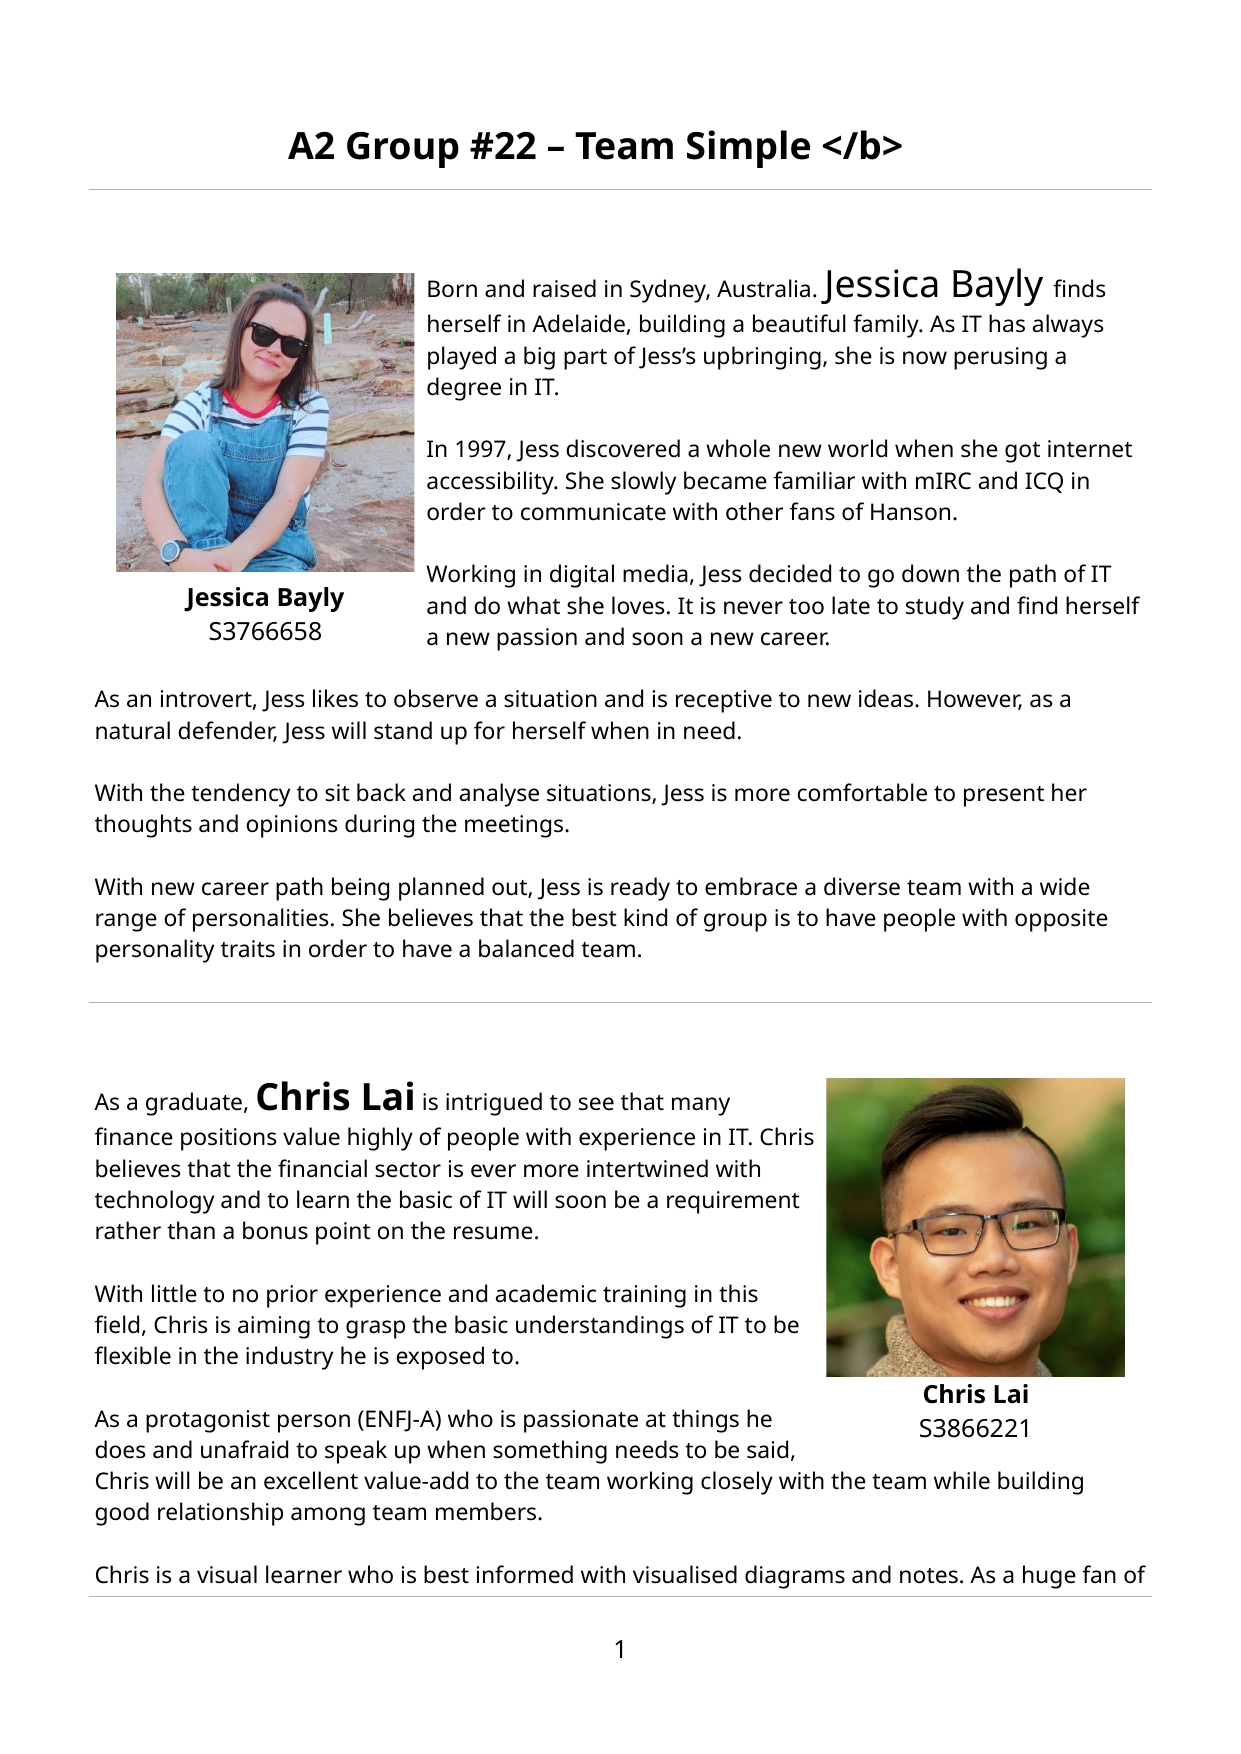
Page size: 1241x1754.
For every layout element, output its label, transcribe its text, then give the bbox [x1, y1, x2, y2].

picture [826, 1078, 1125, 1377]
table_cell As a graduate, Chris Lai is intrigued to see that many finance positions value highly of people with experience in IT. Chris believes that the financial sector is ever more intertwined with technology and to learn the basic of IT will soon be a requirement rather than a bonus point on the resume. With little to no prior experience and academic training in this field, Chris is aiming to grasp the basic understandings of IT to be flexible in the industry he is exposed to. As a protagonist person (ENFJ-A) who is passionate at things he does and unafraid to speak up when something needs to be said, Chris will be an excellent value-add to the team working closely with the team while building good relationship among team members. Chris is a visual learner who is best informed with visualised diagrams and notes. As a huge fan of [89, 1003, 1152, 1596]
table_cell Born and raised in Sydney, Australia. Jessica Bayly finds herself in Adelaide, building a beautiful family. As IT has always played a big part of Jess’s upbringing, she is now perusing a degree in IT. In 1997, Jess discovered a whole new world when she got internet accessibility. She slowly became familiar with mIRC and ICQ in order to communicate with other fans of Hanson. Working in digital media, Jess decided to go down the path of IT and do what she loves. It is never too late to study and find herself a new passion and soon a new career. As an introvert, Jess likes to observe a situation and is receptive to new ideas. However, as a natural defender, Jess will stand up for herself when in need. With the tendency to sit back and analyse situations, Jess is more comfortable to present her thoughts and opinions during the meetings. With new career path being planned out, Jess is ready to embrace a diverse team with a wide range of personalities. She believes that the best kind of group is to have people with opposite personality traits in order to have a balanced team. [89, 190, 1152, 1002]
table_header A2 Group #22 – Team Simple </b> [89, 89, 1152, 188]
picture [116, 273, 415, 572]
